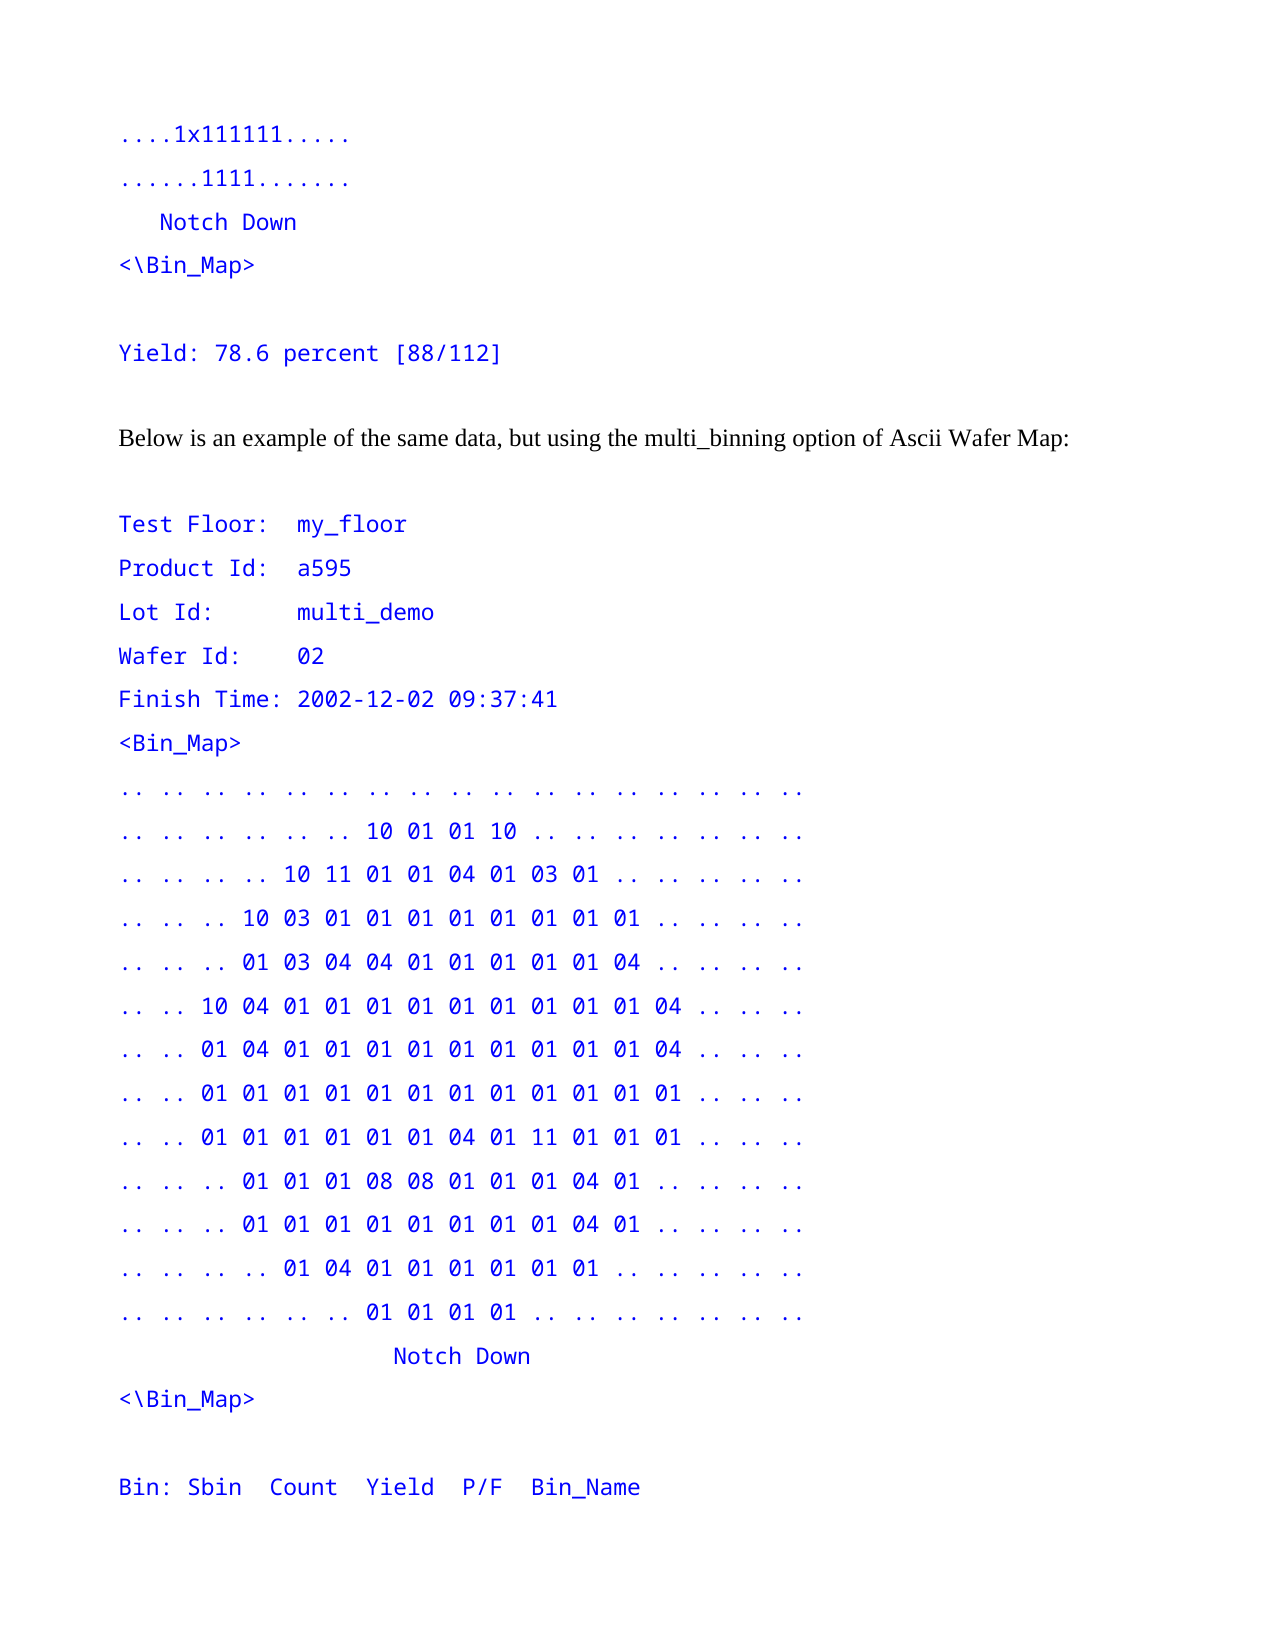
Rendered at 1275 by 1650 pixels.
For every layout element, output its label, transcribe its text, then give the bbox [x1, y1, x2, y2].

text .. .. 01 01 01 01 01 01 01 01 01 01 01 01 .. .. .. [118, 1077, 1157, 1108]
text .. .. .. .. .. .. 01 01 01 01 .. .. .. .. .. .. .. [118, 1296, 1157, 1327]
text .. .. .. 01 01 01 01 01 01 01 01 04 01 .. .. .. .. [118, 1208, 1157, 1239]
text <\Bin_Map> [118, 249, 1157, 281]
text Yield: 78.6 percent [88/112] [118, 337, 1157, 368]
text Bin: Sbin Count Yield P/F Bin_Name [118, 1471, 1157, 1502]
text .. .. .. .. 10 11 01 01 04 01 03 01 .. .. .. .. .. [118, 858, 1157, 889]
text .. .. .. 01 01 01 08 08 01 01 01 04 01 .. .. .. .. [118, 1164, 1157, 1196]
text Finish Time: 2002-12-02 09:37:41 [118, 683, 1157, 714]
text .. .. .. .. .. .. 10 01 01 10 .. .. .. .. .. .. .. [118, 814, 1157, 846]
text .. .. .. .. .. .. .. .. .. .. .. .. .. .. .. .. .. [118, 771, 1157, 802]
text Product Id: a595 [118, 552, 1157, 583]
text .. .. 01 01 01 01 01 01 04 01 11 01 01 01 .. .. .. [118, 1121, 1157, 1152]
text .. .. 10 04 01 01 01 01 01 01 01 01 01 04 .. .. .. [118, 989, 1157, 1021]
text .. .. .. 10 03 01 01 01 01 01 01 01 01 .. .. .. .. [118, 902, 1157, 933]
text <Bin_Map> [118, 727, 1157, 758]
text <\Bin_Map> [118, 1383, 1157, 1414]
text Notch Down [118, 206, 1157, 237]
text .. .. .. .. 01 04 01 01 01 01 01 01 .. .. .. .. .. [118, 1252, 1157, 1283]
text .. .. 01 04 01 01 01 01 01 01 01 01 01 04 .. .. .. [118, 1033, 1157, 1064]
text Test Floor: my_floor [118, 508, 1157, 539]
text ....1x111111..... [118, 118, 1157, 149]
text Below is an example of the same data, but using the multi_binning option of Ascii Wafer Map: [118, 424, 1157, 452]
text Lot Id: multi_demo [118, 596, 1157, 627]
text .. .. .. 01 03 04 04 01 01 01 01 01 04 .. .. .. .. [118, 946, 1157, 977]
text Notch Down [118, 1339, 1157, 1371]
text ......1111....... [118, 162, 1157, 193]
text Wafer Id: 02 [118, 639, 1157, 671]
